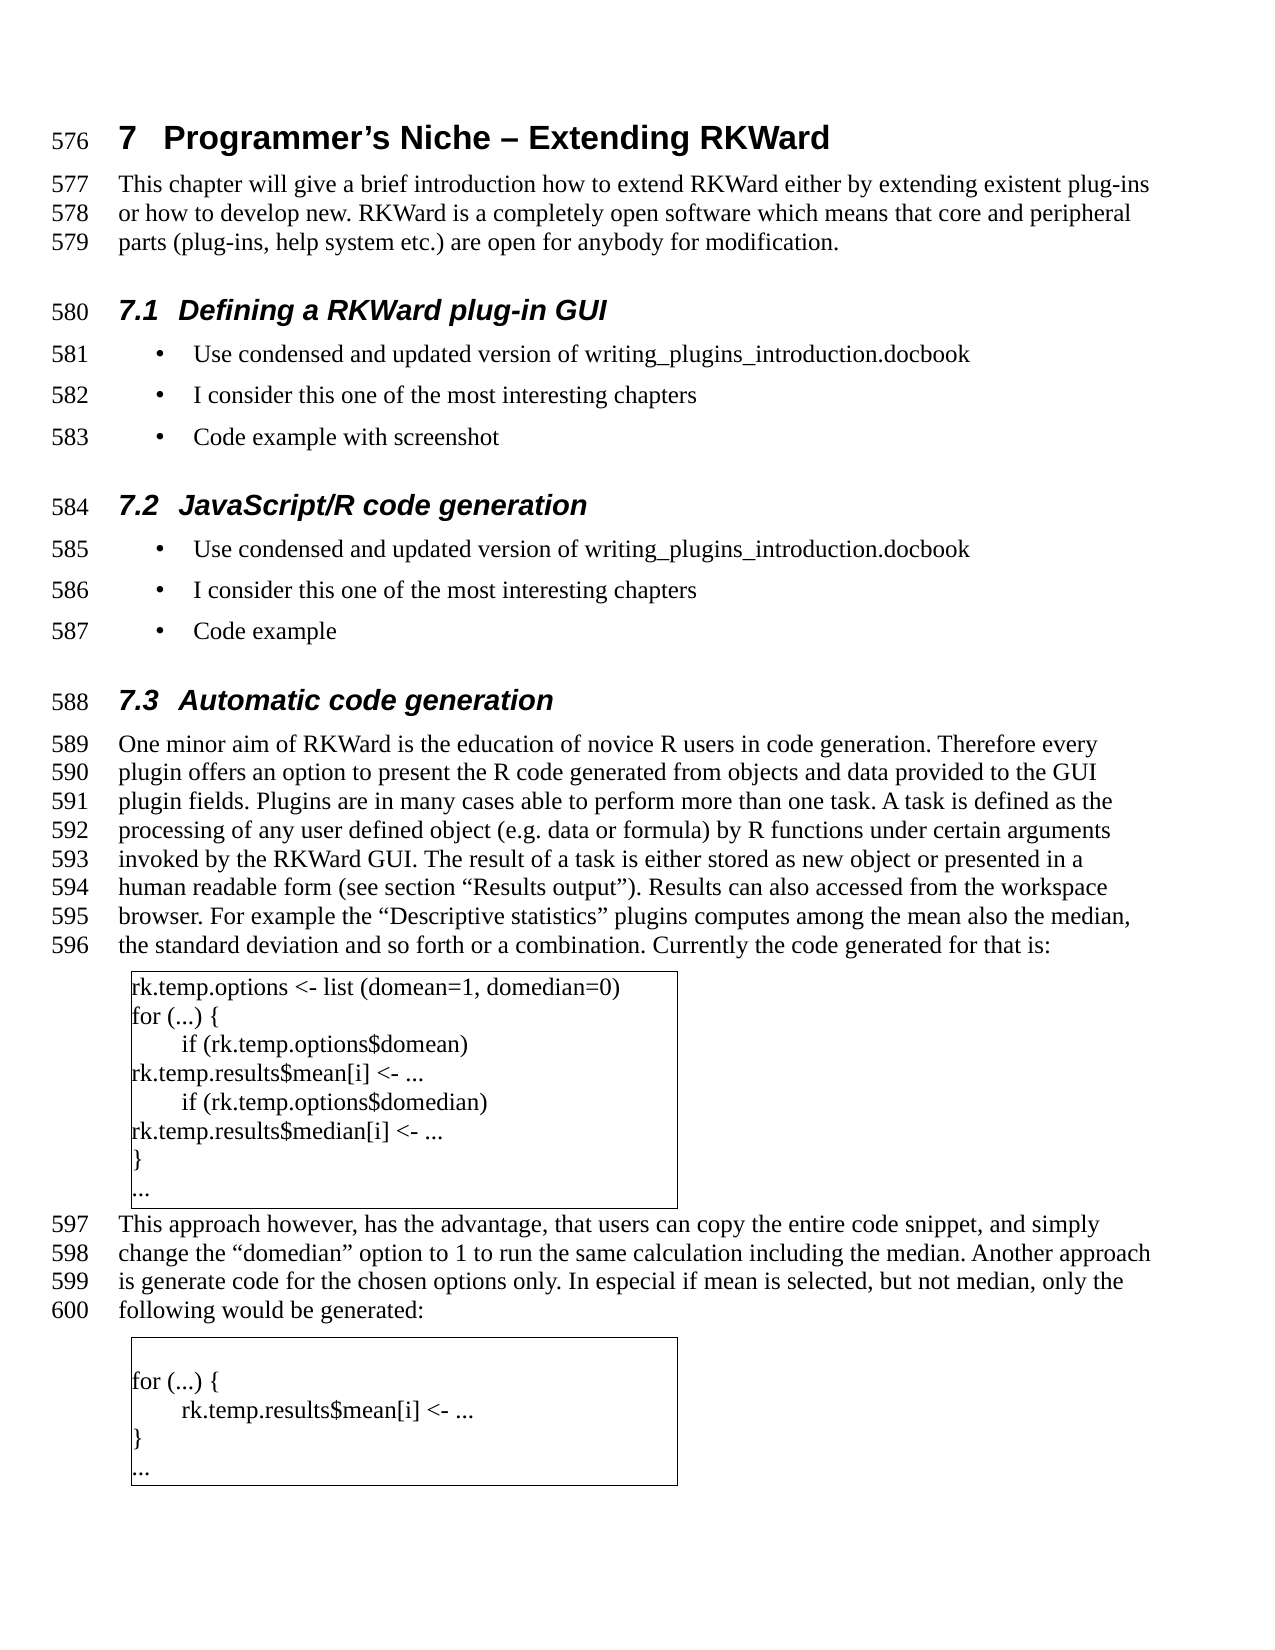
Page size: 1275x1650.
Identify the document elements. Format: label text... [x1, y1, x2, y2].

list Code example [156, 616, 1157, 645]
list I consider this one of the most interesting chapters [156, 380, 1157, 409]
subtitle Automatic code generation [118, 683, 1157, 716]
text One minor aim of RKWard is the education of novice R users in code generation. Therefore every plugin offers an option to present the R code generated from objects and data provided to the GUI plugin fields. Plugins are in many cases able to perform more than one task. A task is defined as the processing of any user defined object (e.g. data or formula) by R functions under certain arguments invoked by the RKWard GUI. The result of a task is either stored as new object or presented in a human readable form (see section “Results output”). Results can also accessed from the workspace browser. For example the “Descriptive statistics” plugins computes among the mean also the median, the standard deviation and so forth or a combination. Currently the code generated for that is: [118, 729, 1157, 959]
text This approach however, has the advantage, that users can copy the entire code snippet, and simply change the “domedian” option to 1 to run the same calculation including the median. Another approach is generate code for the chosen options only. In especial if mean is selected, but not median, only the following would be generated: [118, 971, 1157, 1324]
list Use condensed and updated version of writing_plugins_introduction.docbook [156, 339, 1157, 368]
list I consider this one of the most interesting chapters [156, 575, 1157, 604]
subtitle JavaScript/R code generation [118, 488, 1157, 521]
list Code example with screenshot [156, 422, 1157, 450]
subtitle Defining a RKWard plug-in GUI [118, 293, 1157, 327]
text This chapter will give a brief introduction how to extend RKWard either by extending existent plug-ins or how to develop new. RKWard is a completely open software which means that core and peripheral parts (plug-ins, help system etc.) are open for anybody for modification. [118, 169, 1157, 256]
subtitle Programmer’s Niche – Extending RKWard [118, 118, 1157, 157]
list Use condensed and updated version of writing_plugins_introduction.docbook [156, 534, 1157, 563]
